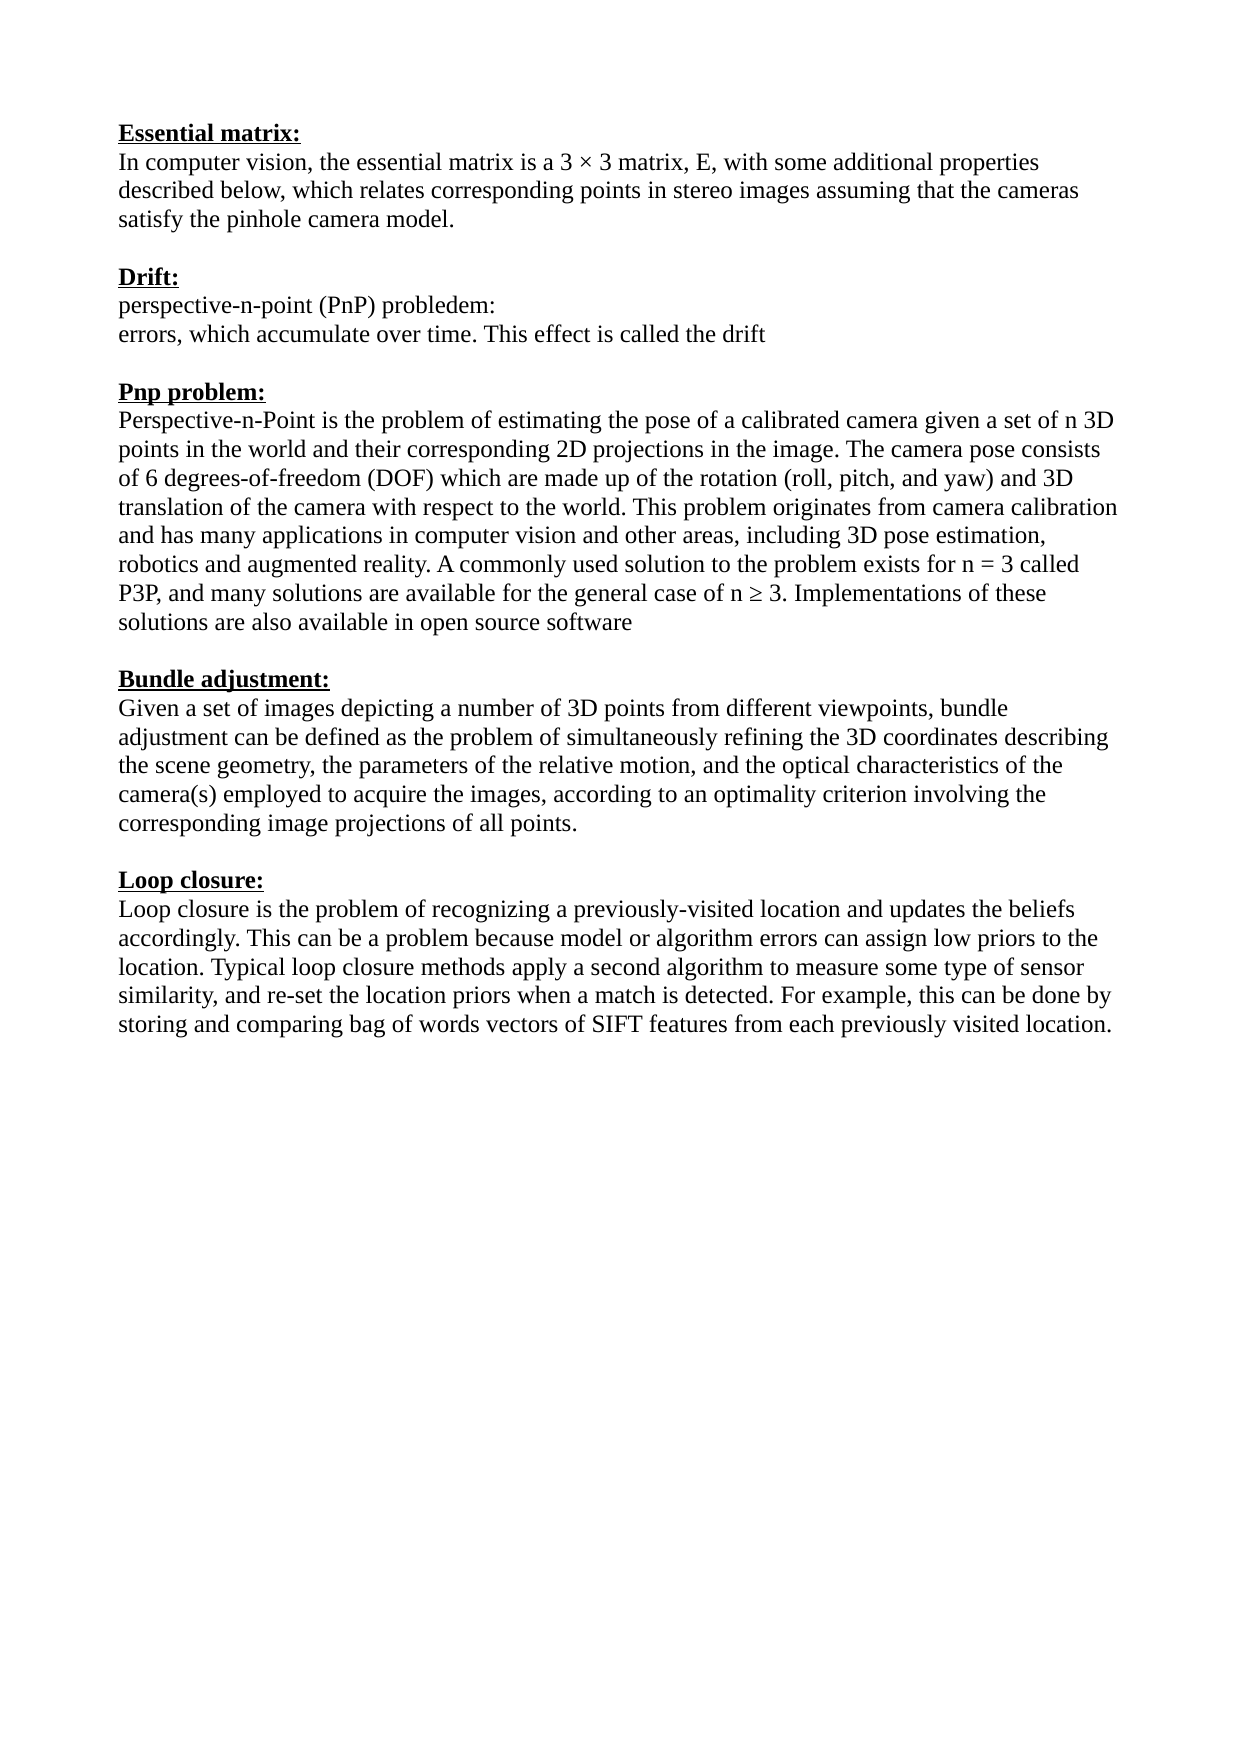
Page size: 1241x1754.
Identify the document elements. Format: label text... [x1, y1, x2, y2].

text In computer vision, the essential matrix is a 3 × 3 matrix, E, with some additional properties described below, which relates corresponding points in stereo images assuming that the cameras satisfy the pinhole camera model. [118, 147, 1122, 233]
text Perspective-n-Point is the problem of estimating the pose of a calibrated camera given a set of n 3D points in the world and their corresponding 2D projections in the image. The camera pose consists of 6 degrees-of-freedom (DOF) which are made up of the rotation (roll, pitch, and yaw) and 3D translation of the camera with respect to the world. This problem originates from camera calibration and has many applications in computer vision and other areas, including 3D pose estimation, robotics and augmented reality. A commonly used solution to the problem exists for n = 3 called P3P, and many solutions are available for the general case of n ≥ 3. Implementations of these solutions are also available in open source software [118, 406, 1122, 636]
text Drift: [118, 262, 1122, 291]
text errors, which accumulate over time. This effect is called the drift [118, 319, 1122, 348]
text Loop closure: [118, 866, 1122, 894]
text Bundle adjustment: [118, 664, 1122, 693]
text Essential matrix: [118, 118, 1122, 147]
text Pnp problem: [118, 377, 1122, 406]
text Loop closure is the problem of recognizing a previously-visited location and updates the beliefs accordingly. This can be a problem because model or algorithm errors can assign low priors to the location. Typical loop closure methods apply a second algorithm to measure some type of sensor similarity, and re-set the location priors when a match is detected. For example, this can be done by storing and comparing bag of words vectors of SIFT features from each previously visited location. [118, 894, 1122, 1038]
text Given a set of images depicting a number of 3D points from different viewpoints, bundle adjustment can be defined as the problem of simultaneously refining the 3D coordinates describing the scene geometry, the parameters of the relative motion, and the optical characteristics of the camera(s) employed to acquire the images, according to an optimality criterion involving the corresponding image projections of all points. [118, 693, 1122, 837]
text perspective-n-point (PnP) probledem: [118, 291, 1122, 319]
